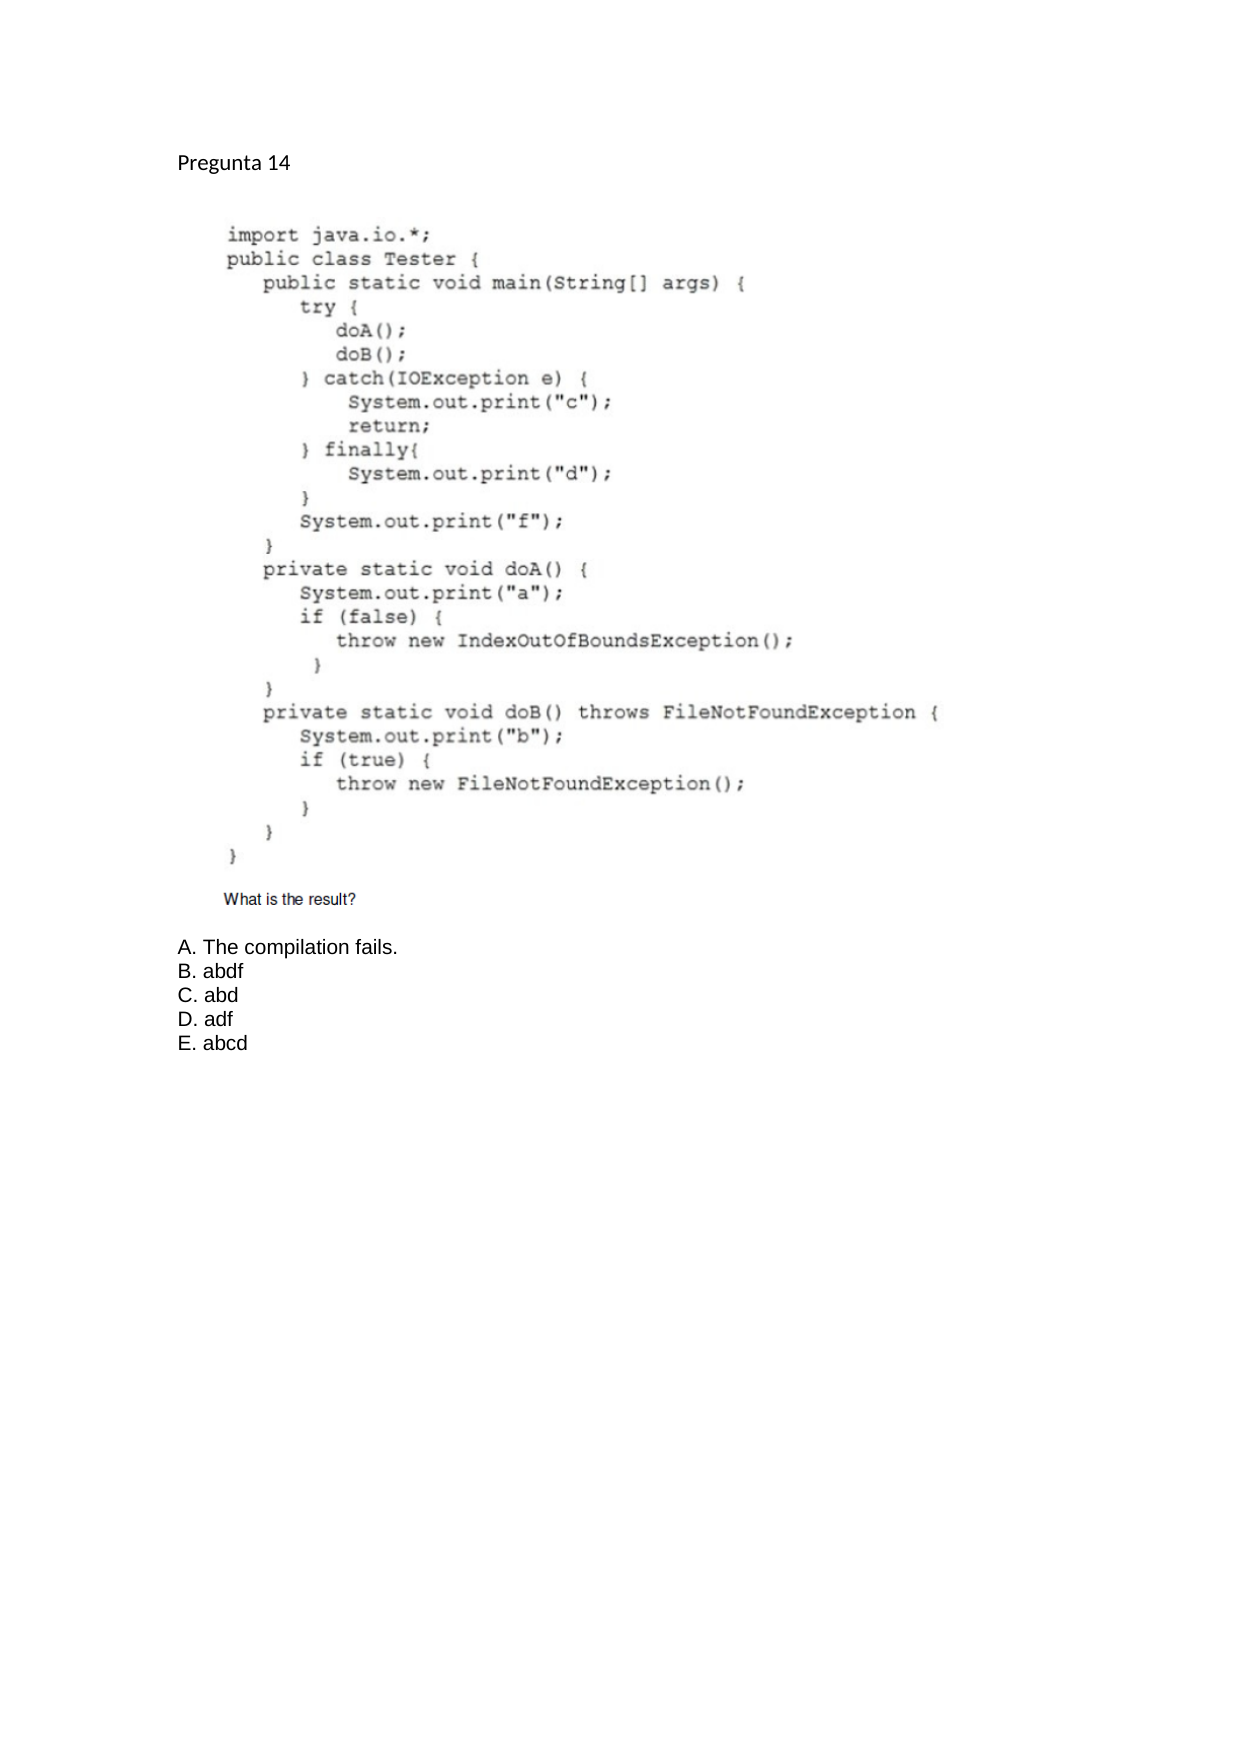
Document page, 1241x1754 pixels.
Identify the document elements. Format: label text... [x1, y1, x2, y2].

text D. adf [177, 1007, 1063, 1031]
text C. abd [177, 983, 1063, 1007]
text A. The compilation fails. [177, 935, 1063, 959]
text Pregunta 14 [177, 148, 1063, 176]
text B. abdf [177, 959, 1063, 983]
picture [177, 200, 1063, 910]
text E. abcd [177, 1031, 1063, 1054]
